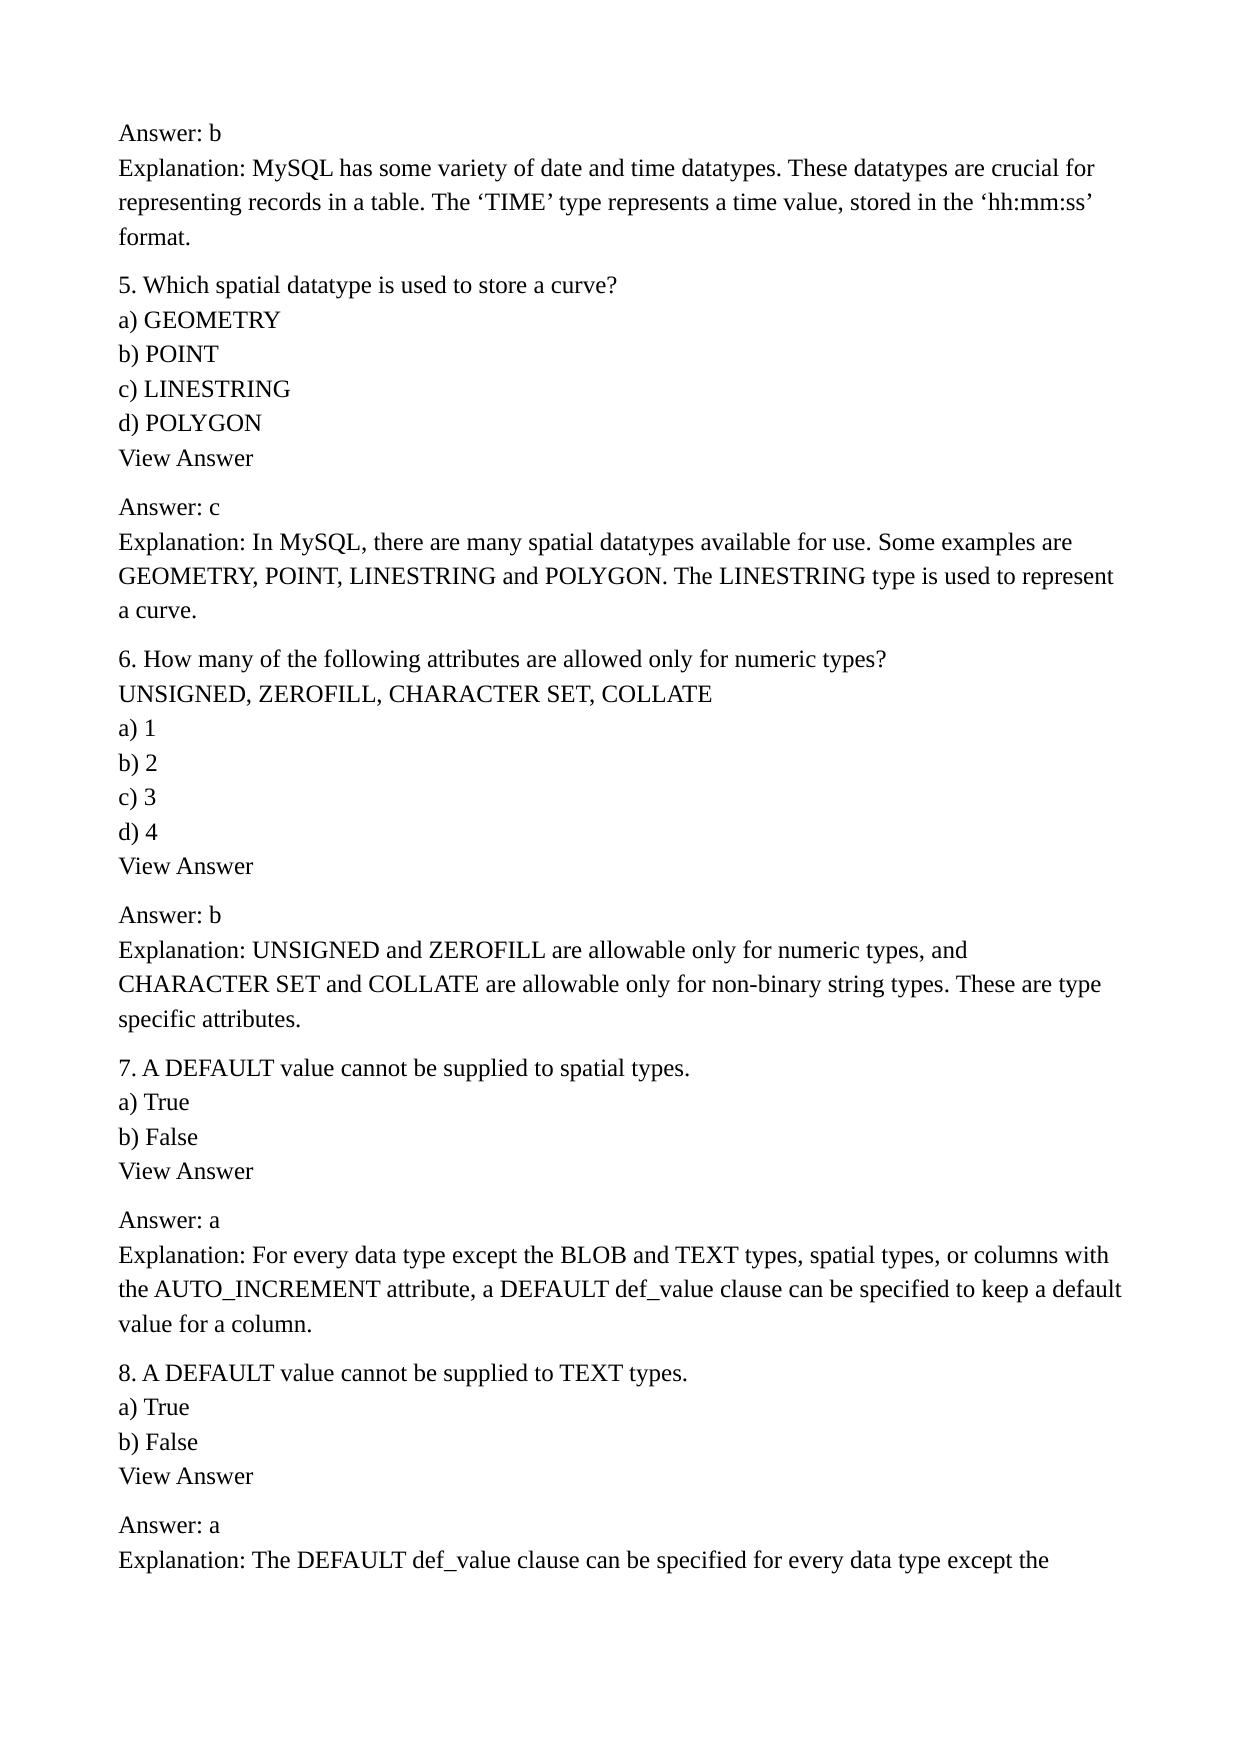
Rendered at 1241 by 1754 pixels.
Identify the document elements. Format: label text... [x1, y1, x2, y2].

text Answer: c Explanation: In MySQL, there are many spatial datatypes available for use. Some examples are GEOMETRY, POINT, LINESTRING and POLYGON. The LINESTRING type is used to represent a curve. [118, 492, 1122, 624]
text Answer: a Explanation: For every data type except the BLOB and TEXT types, spatial types, or columns with the AUTO_INCREMENT attribute, a DEFAULT def_value clause can be specified to keep a default value for a column. [118, 1206, 1122, 1338]
text 7. A DEFAULT value cannot be supplied to spatial types. a) True b) False View Answer [118, 1053, 1122, 1185]
text Answer: a Explanation: The DEFAULT def_value clause can be specified for every data type except the [118, 1511, 1122, 1574]
text 6. How many of the following attributes are allowed only for numeric types? UNSIGNED, ZEROFILL, CHARACTER SET, COLLATE a) 1 b) 2 c) 3 d) 4 View Answer [118, 644, 1122, 880]
text 8. A DEFAULT value cannot be supplied to TEXT types. a) True b) False View Answer [118, 1358, 1122, 1490]
text 5. Which spatial datatype is used to store a curve? a) GEOMETRY b) POINT c) LINESTRING d) POLYGON View Answer [118, 271, 1122, 472]
text Answer: b Explanation: MySQL has some variety of date and time datatypes. These datatypes are crucial for representing records in a table. The ‘TIME’ type represents a time value, stored in the ‘hh:mm:ss’ format. [118, 118, 1122, 250]
text Answer: b Explanation: UNSIGNED and ZEROFILL are allowable only for numeric types, and CHARACTER SET and COLLATE are allowable only for non-binary string types. These are type specific attributes. [118, 901, 1122, 1033]
